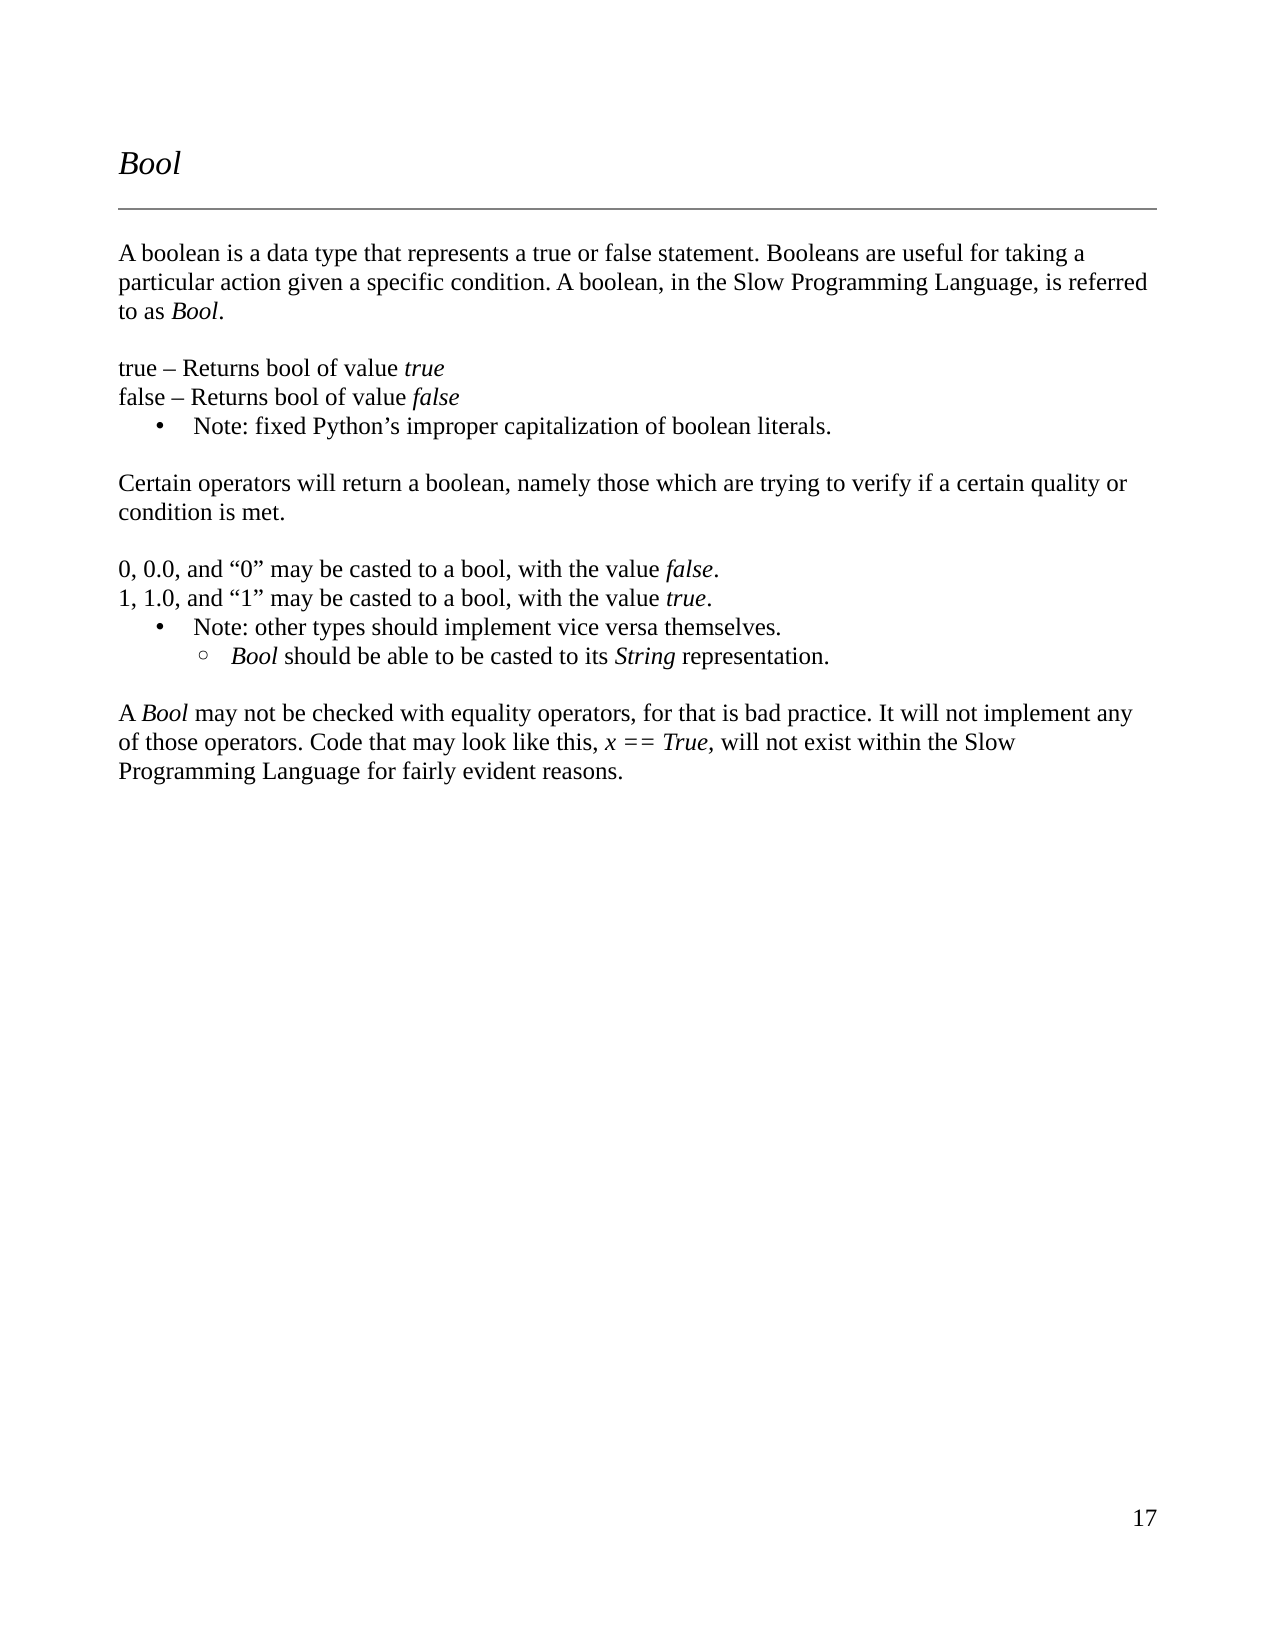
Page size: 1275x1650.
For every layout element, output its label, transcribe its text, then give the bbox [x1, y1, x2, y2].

text A Bool may not be checked with equality operators, for that is bad practice. It will not implement any of those operators. Code that may look like this, x == True, will not exist within the Slow Programming Language for fairly evident reasons. [118, 698, 1157, 784]
list Note: fixed Python’s improper capitalization of boolean literals. [156, 411, 1157, 439]
text 1, 1.0, and “1” may be casted to a bool, with the value true. [118, 583, 1157, 612]
subtitle Bool [118, 143, 1157, 181]
list Note: other types should implement vice versa themselves. [156, 612, 1157, 641]
text false – Returns bool of value false [118, 382, 1157, 411]
text 0, 0.0, and “0” may be casted to a bool, with the value false. [118, 554, 1157, 583]
text true – Returns bool of value true [118, 353, 1157, 382]
list Bool should be able to be casted to its String representation. [193, 641, 1157, 669]
text A boolean is a data type that represents a true or false statement. Booleans are useful for taking a particular action given a specific condition. A boolean, in the Slow Programming Language, is referred to as Bool. [118, 238, 1157, 324]
text Certain operators will return a boolean, namely those which are trying to verify if a certain quality or condition is met. [118, 468, 1157, 526]
